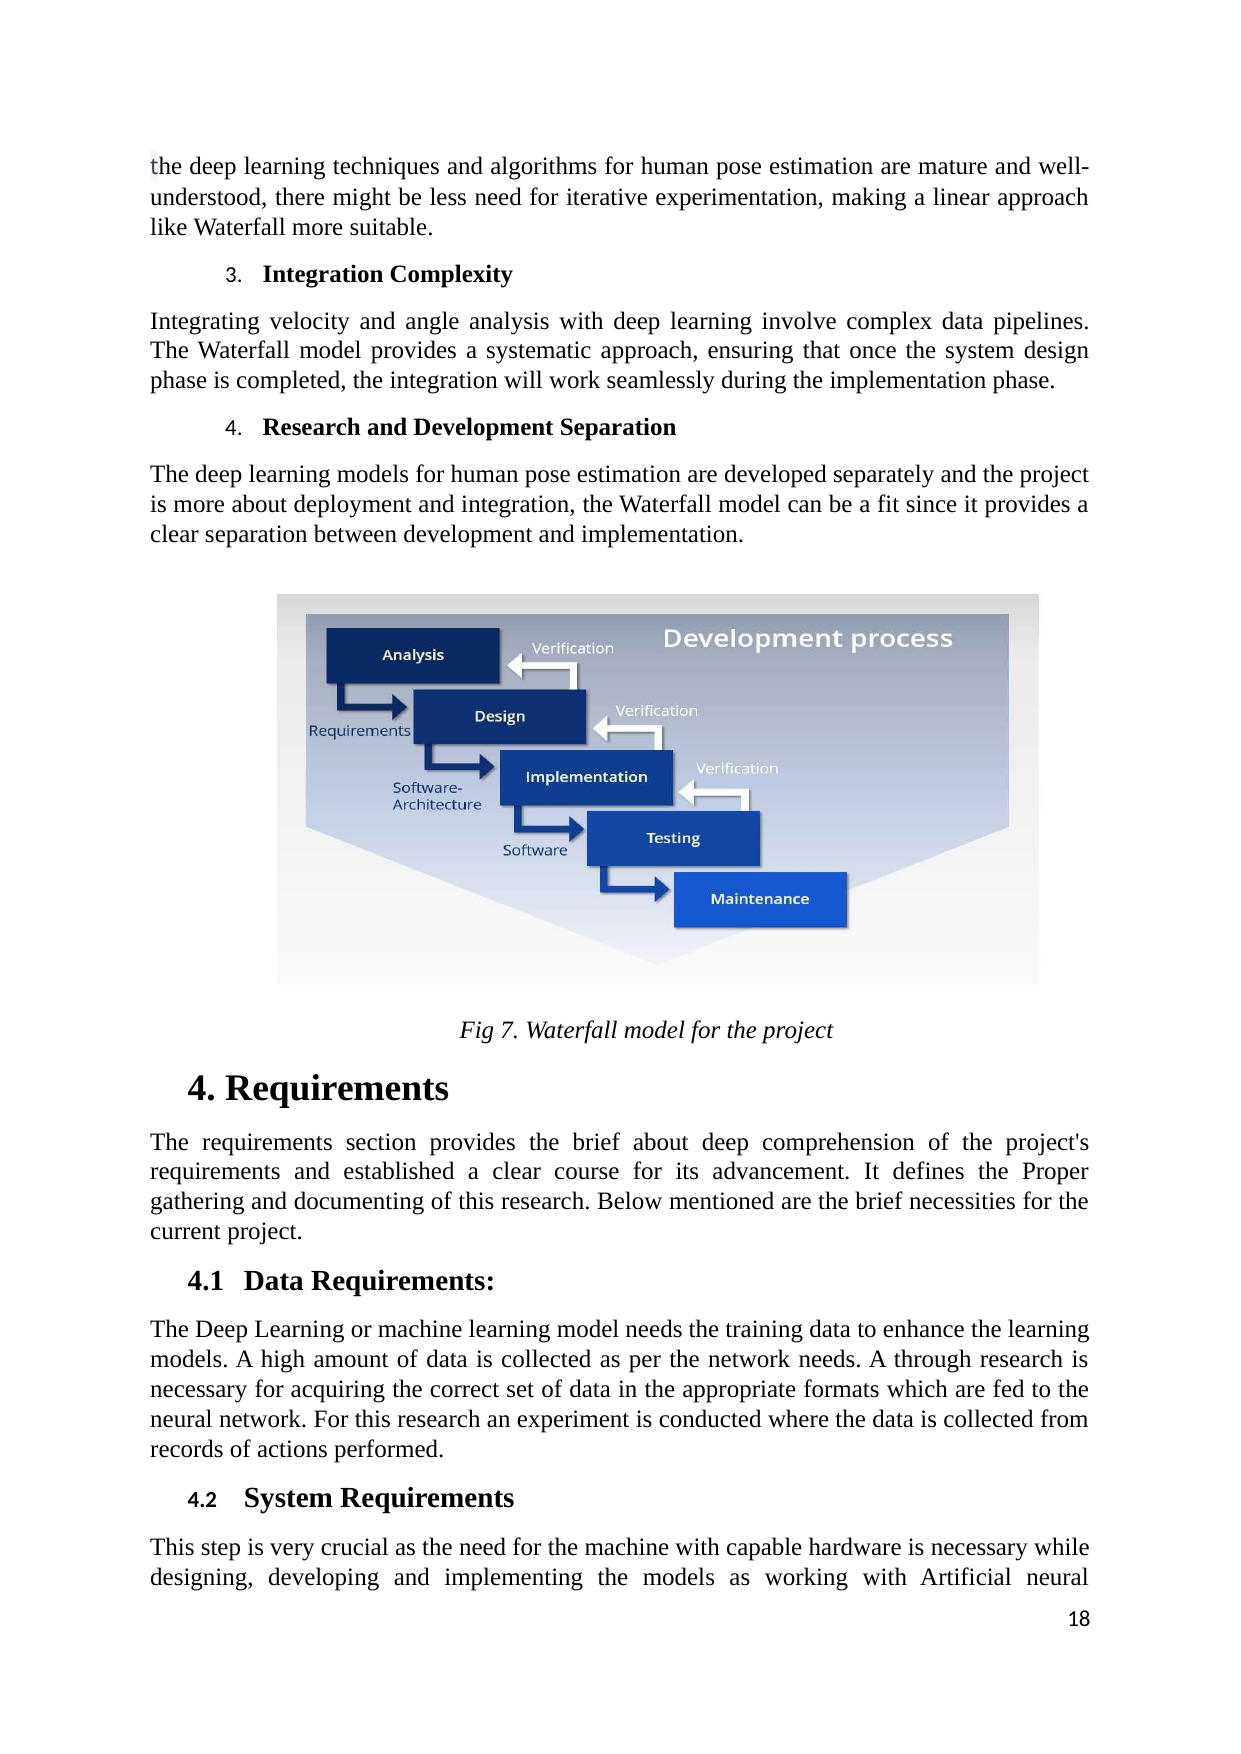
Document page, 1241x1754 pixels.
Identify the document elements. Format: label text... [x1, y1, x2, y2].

text The deep learning models for human pose estimation are developed separately and the project is more about deployment and integration, the Waterfall model can be a fit since it provides a clear separation between development and implementation. [150, 459, 1090, 547]
text the deep learning techniques and algorithms for human pose estimation are mature and well-understood, there might be less need for iterative experimentation, making a linear approach like Waterfall more suitable. [150, 150, 1090, 241]
text The Deep Learning or machine learning model needs the training data to enhance the learning models. A high amount of data is collected as per the network needs. A through research is necessary for acquiring the correct set of data in the appropriate formats which are fed to the neural network. For this research an experiment is conducted where the data is collected from records of actions performed. [150, 1314, 1090, 1463]
text Integrating velocity and angle analysis with deep learning involve complex data pipelines. The Waterfall model provides a systematic approach, ensuring that once the system design phase is completed, the integration will work seamlessly during the implementation phase. [150, 306, 1090, 394]
list Research and Development Separation [225, 412, 1090, 441]
text This step is very crucial as the need for the machine with capable hardware is necessary while designing, developing and implementing the models as working with Artificial neural [150, 1532, 1090, 1591]
list Integration Complexity [225, 259, 1090, 288]
text The requirements section provides the brief about deep comprehension of the project's requirements and established a clear course for its advancement. It defines the Proper gathering and documenting of this research. Below mentioned are the brief necessities for the current project. [150, 1127, 1090, 1245]
text Fig 7. Waterfall model for the project [150, 1004, 1090, 1047]
list System Requirements [187, 1480, 1090, 1514]
list Requirements [187, 1065, 1090, 1108]
list Data Requirements: [187, 1263, 1090, 1296]
